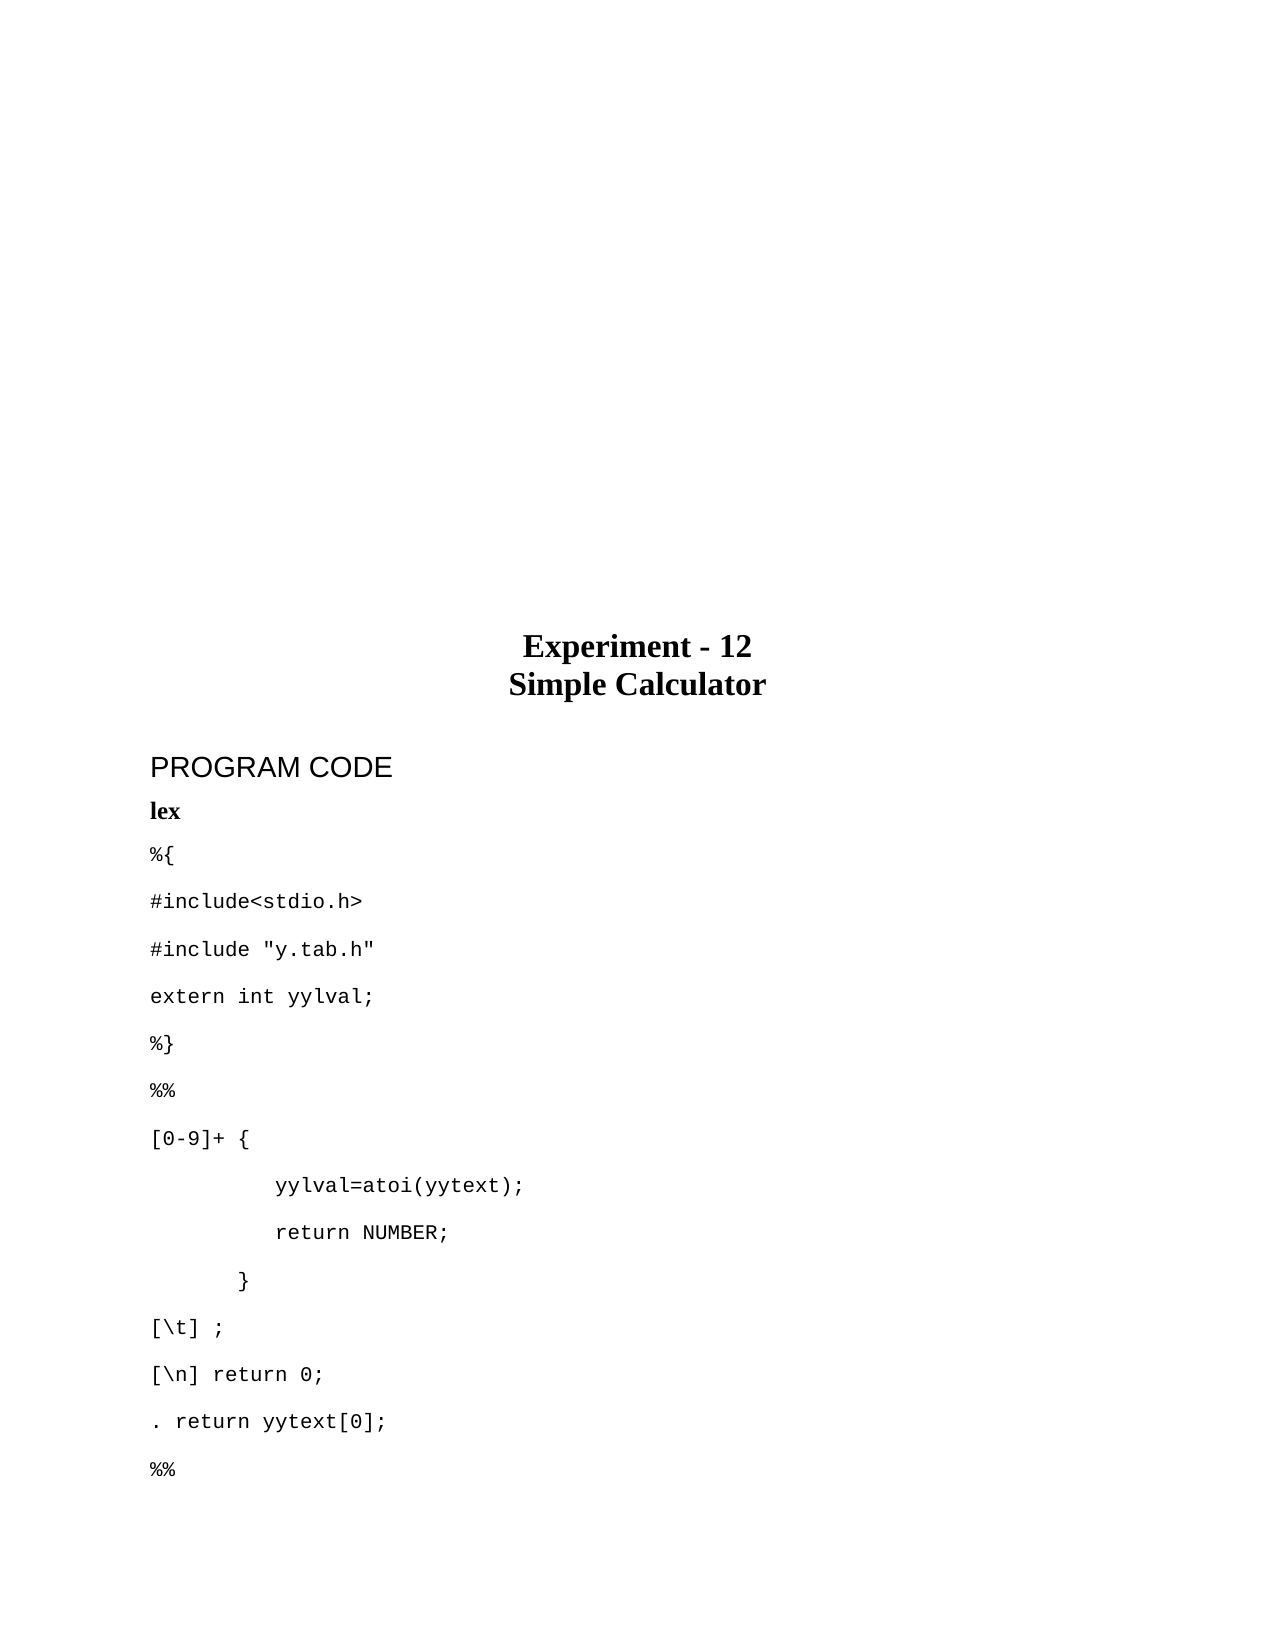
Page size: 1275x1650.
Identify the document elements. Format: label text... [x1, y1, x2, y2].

subtitle PROGRAM CODE [150, 750, 1125, 784]
text extern int yylval; [150, 986, 1125, 1009]
text [0-9]+ { [150, 1128, 1125, 1151]
text lex [150, 796, 1125, 825]
text yylval=atoi(yytext); [150, 1175, 1125, 1199]
text Simple Calculator [150, 664, 1125, 703]
text %{ [150, 844, 1125, 868]
text Experiment - 12 [150, 626, 1125, 664]
text return NUMBER; [150, 1222, 1125, 1246]
text %% [150, 1459, 1125, 1482]
text %% [150, 1080, 1125, 1104]
text #include "y.tab.h" [150, 938, 1125, 962]
text #include<stdio.h> [150, 891, 1125, 915]
text . return yytext[0]; [150, 1411, 1125, 1435]
text [\t] ; [150, 1317, 1125, 1341]
text [\n] return 0; [150, 1364, 1125, 1388]
text %} [150, 1033, 1125, 1057]
text } [150, 1269, 1125, 1293]
